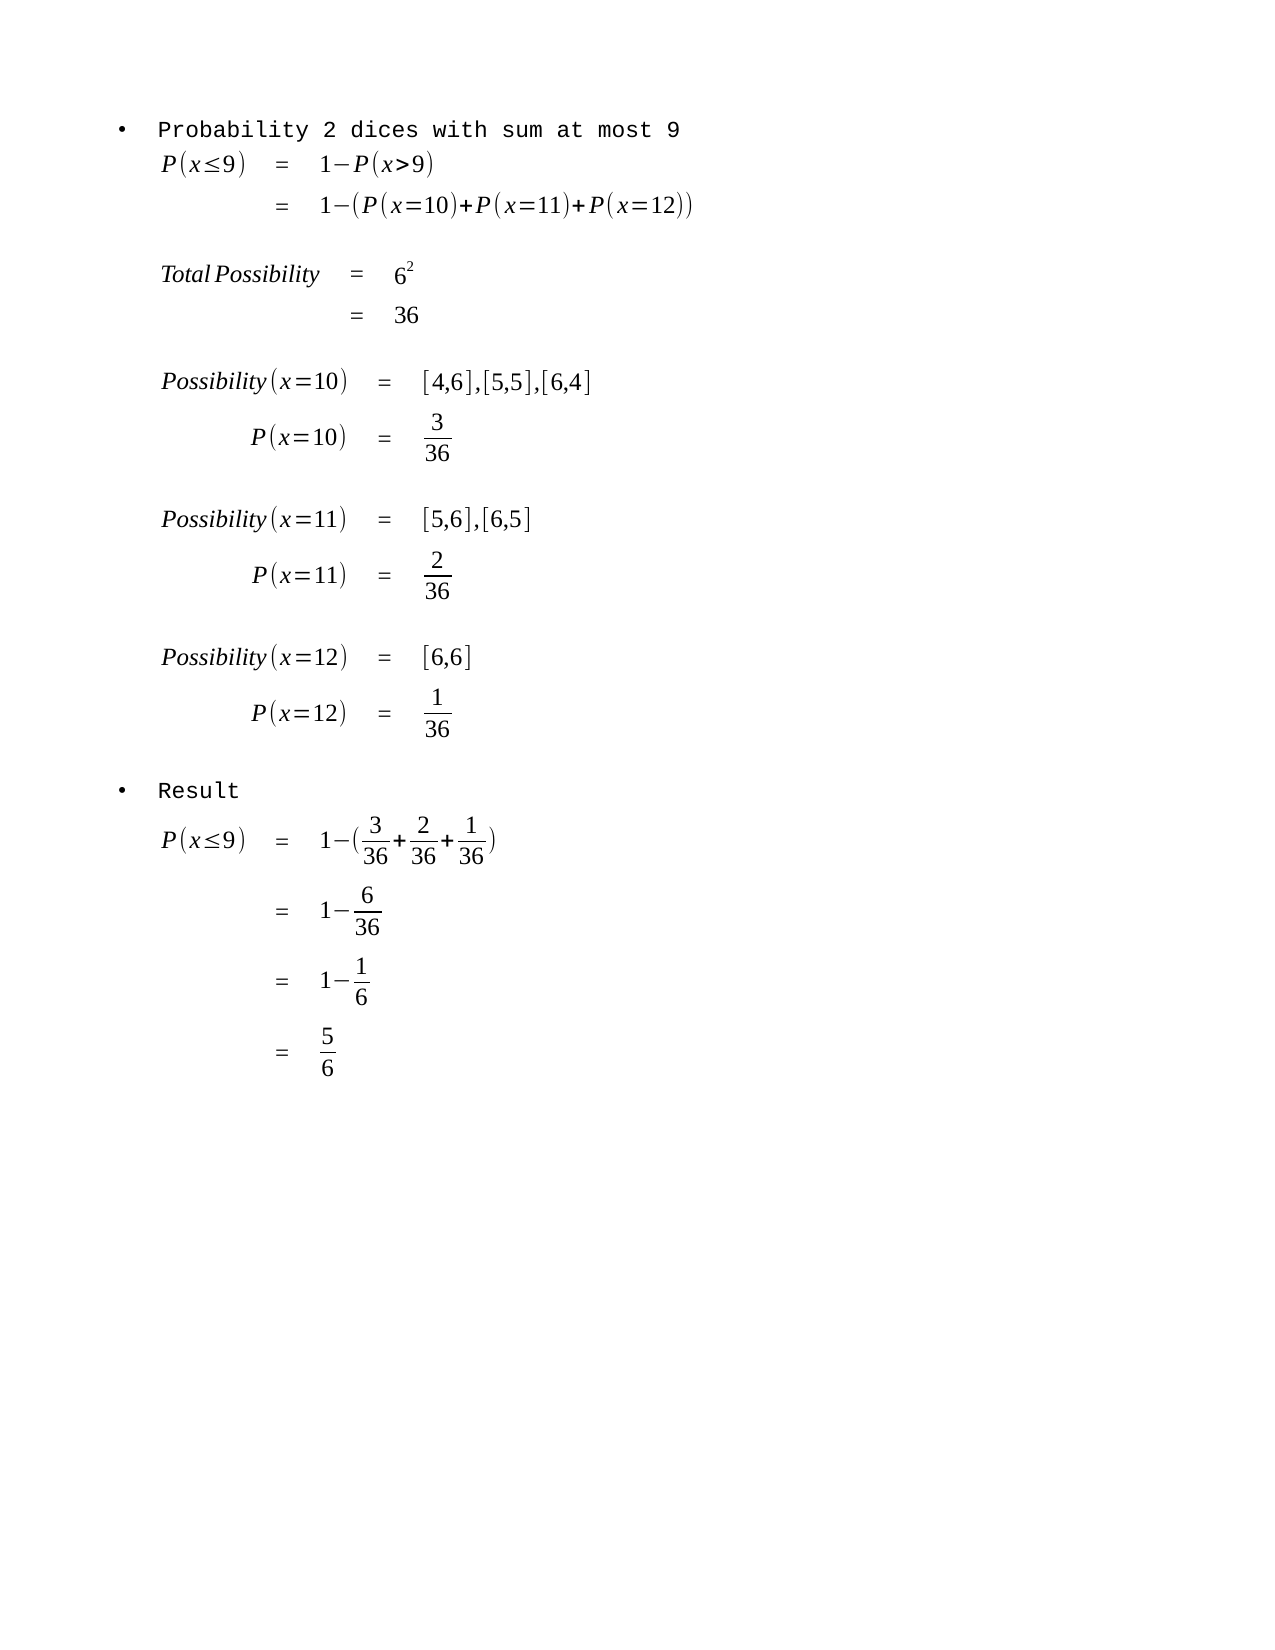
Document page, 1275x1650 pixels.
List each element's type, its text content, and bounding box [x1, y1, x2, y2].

table_cell [296, 185, 1158, 227]
table_cell = [268, 1017, 296, 1087]
table_header [136, 499, 370, 541]
table_header [136, 144, 268, 185]
table_cell [399, 678, 1158, 749]
table_cell = [370, 541, 399, 611]
table_cell [136, 876, 268, 947]
table_cell [399, 541, 1157, 611]
table_header [296, 144, 1158, 185]
table_cell [136, 947, 268, 1017]
table_cell [136, 295, 343, 336]
table_header [399, 637, 1158, 678]
table_header = [370, 499, 399, 541]
table_cell [296, 876, 1156, 947]
table_cell [136, 1017, 268, 1087]
table_header = [343, 253, 370, 295]
table_header [136, 637, 370, 678]
table_cell [136, 541, 370, 611]
list Result [118, 780, 1157, 806]
table_cell [136, 678, 370, 749]
table_header [136, 806, 268, 876]
list Probability 2 dices with sum at most 9 [118, 118, 1157, 144]
table_header = [370, 361, 399, 403]
table_cell [136, 185, 268, 227]
table_header = [268, 144, 296, 185]
table_header [296, 806, 1156, 876]
table_header [136, 361, 370, 403]
table_header = [268, 806, 296, 876]
table_cell = [343, 295, 370, 336]
table_header [399, 499, 1157, 541]
table_cell [370, 295, 1157, 336]
table_cell = [268, 876, 296, 947]
table_header = [370, 637, 399, 678]
table_header [136, 253, 343, 295]
table_cell [296, 947, 1156, 1017]
table_cell [296, 1017, 1156, 1087]
table_cell = [268, 185, 296, 227]
table_cell [136, 403, 370, 473]
table_cell [399, 403, 1157, 473]
table_header [370, 253, 1157, 295]
table_cell = [268, 947, 296, 1017]
table_cell = [370, 678, 399, 749]
table_header [399, 361, 1157, 403]
table_cell = [370, 403, 399, 473]
